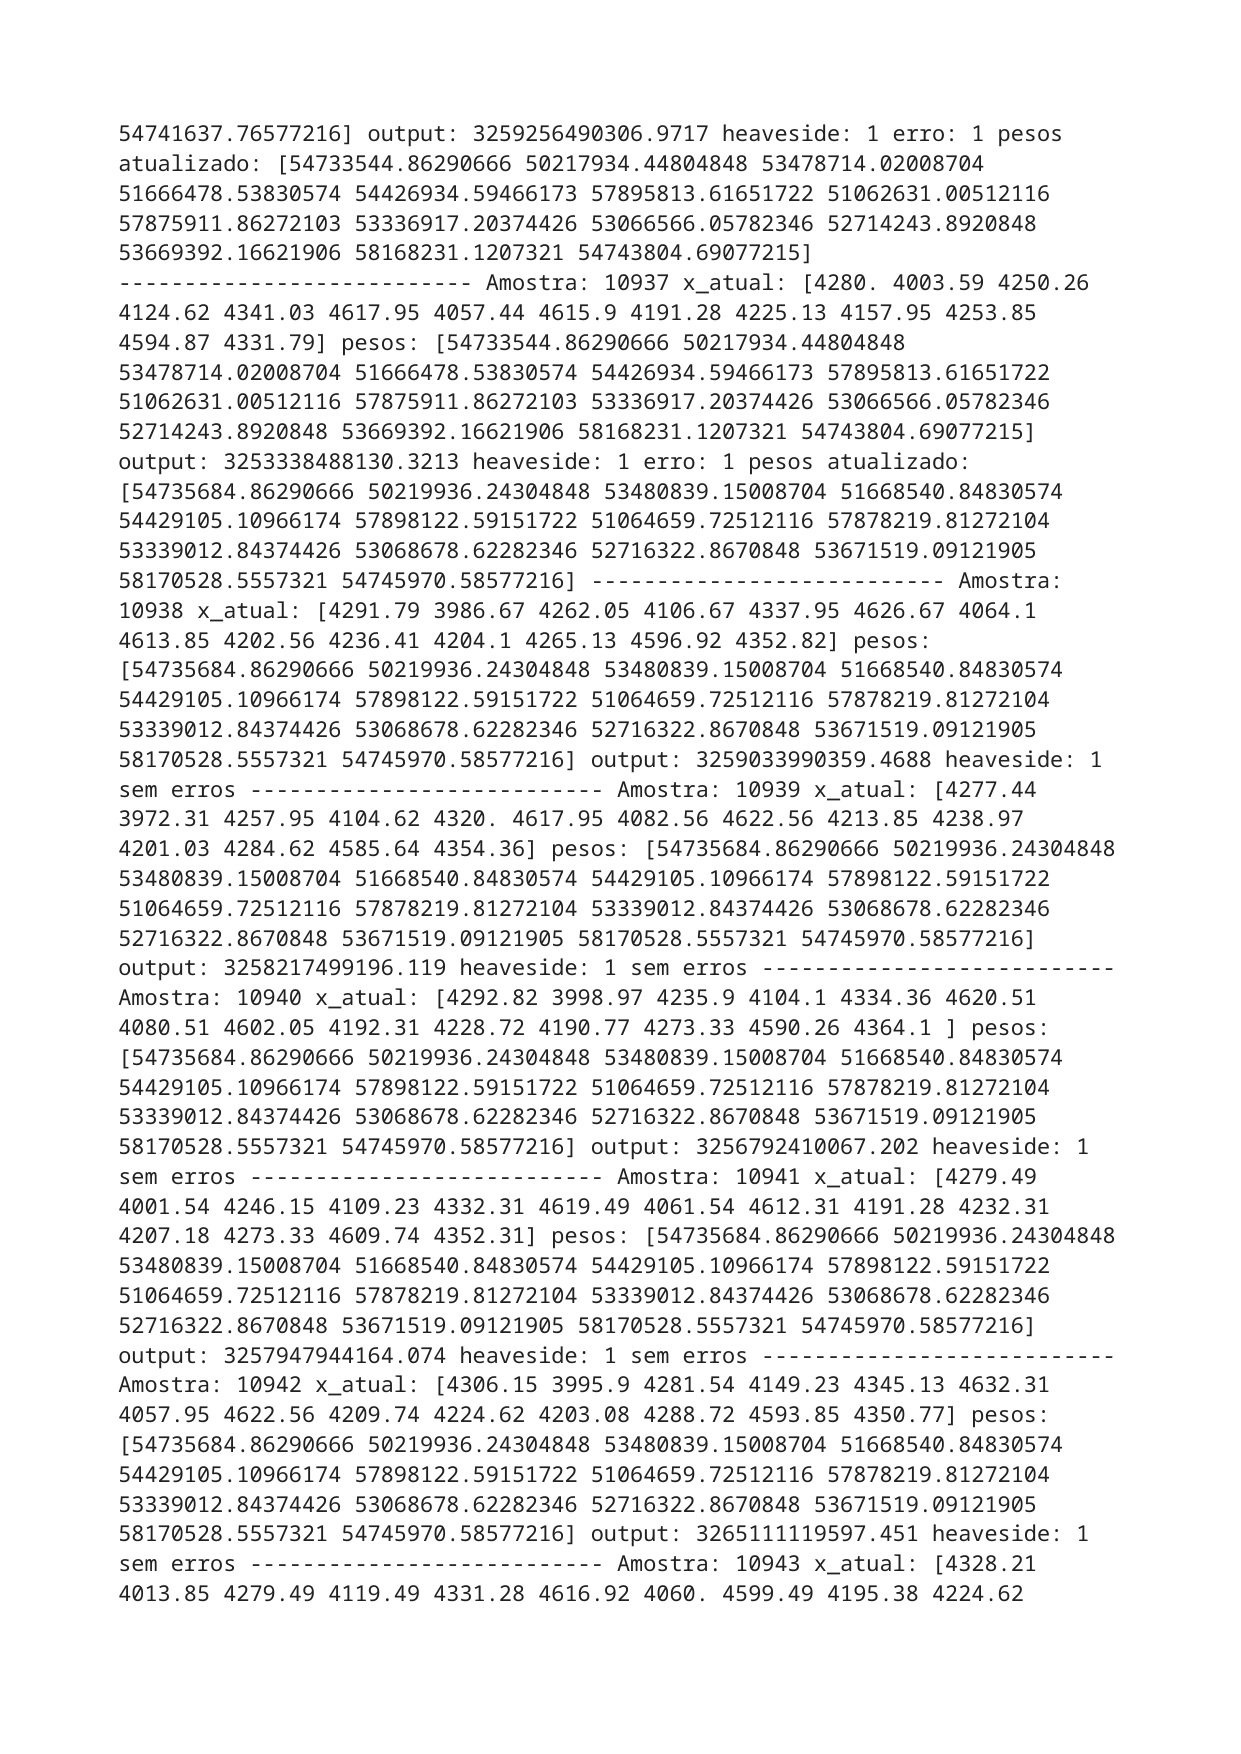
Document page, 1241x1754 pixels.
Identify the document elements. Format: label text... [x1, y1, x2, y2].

text 54741637.76577216] output: 3259256490306.9717 heaveside: 1 erro: 1 pesos atualizado: [54733544.86290666 50217934.44804848 53478714.02008704 51666478.53830574 54426934.59466173 57895813.61651722 51062631.00512116 57875911.86272103 53336917.20374426 53066566.05782346 52714243.8920848 53669392.16621906 58168231.1207321 54743804.69077215] --------------------------- Amostra: 10937 x_atual: [4280. 4003.59 4250.26 4124.62 4341.03 4617.95 4057.44 4615.9 4191.28 4225.13 4157.95 4253.85 4594.87 4331.79] pesos: [54733544.86290666 50217934.44804848 53478714.02008704 51666478.53830574 54426934.59466173 57895813.61651722 51062631.00512116 57875911.86272103 53336917.20374426 53066566.05782346 52714243.8920848 53669392.16621906 58168231.1207321 54743804.69077215] output: 3253338488130.3213 heaveside: 1 erro: 1 pesos atualizado: [54735684.86290666 50219936.24304848 53480839.15008704 51668540.84830574 54429105.10966174 57898122.59151722 51064659.72512116 57878219.81272104 53339012.84374426 53068678.62282346 52716322.8670848 53671519.09121905 58170528.5557321 54745970.58577216] --------------------------- Amostra: 10938 x_atual: [4291.79 3986.67 4262.05 4106.67 4337.95 4626.67 4064.1 4613.85 4202.56 4236.41 4204.1 4265.13 4596.92 4352.82] pesos: [54735684.86290666 50219936.24304848 53480839.15008704 51668540.84830574 54429105.10966174 57898122.59151722 51064659.72512116 57878219.81272104 53339012.84374426 53068678.62282346 52716322.8670848 53671519.09121905 58170528.5557321 54745970.58577216] output: 3259033990359.4688 heaveside: 1 sem erros --------------------------- Amostra: 10939 x_atual: [4277.44 3972.31 4257.95 4104.62 4320. 4617.95 4082.56 4622.56 4213.85 4238.97 4201.03 4284.62 4585.64 4354.36] pesos: [54735684.86290666 50219936.24304848 53480839.15008704 51668540.84830574 54429105.10966174 57898122.59151722 51064659.72512116 57878219.81272104 53339012.84374426 53068678.62282346 52716322.8670848 53671519.09121905 58170528.5557321 54745970.58577216] output: 3258217499196.119 heaveside: 1 sem erros --------------------------- Amostra: 10940 x_atual: [4292.82 3998.97 4235.9 4104.1 4334.36 4620.51 4080.51 4602.05 4192.31 4228.72 4190.77 4273.33 4590.26 4364.1 ] pesos: [54735684.86290666 50219936.24304848 53480839.15008704 51668540.84830574 54429105.10966174 57898122.59151722 51064659.72512116 57878219.81272104 53339012.84374426 53068678.62282346 52716322.8670848 53671519.09121905 58170528.5557321 54745970.58577216] output: 3256792410067.202 heaveside: 1 sem erros --------------------------- Amostra: 10941 x_atual: [4279.49 4001.54 4246.15 4109.23 4332.31 4619.49 4061.54 4612.31 4191.28 4232.31 4207.18 4273.33 4609.74 4352.31] pesos: [54735684.86290666 50219936.24304848 53480839.15008704 51668540.84830574 54429105.10966174 57898122.59151722 51064659.72512116 57878219.81272104 53339012.84374426 53068678.62282346 52716322.8670848 53671519.09121905 58170528.5557321 54745970.58577216] output: 3257947944164.074 heaveside: 1 sem erros --------------------------- Amostra: 10942 x_atual: [4306.15 3995.9 4281.54 4149.23 4345.13 4632.31 4057.95 4622.56 4209.74 4224.62 4203.08 4288.72 4593.85 4350.77] pesos: [54735684.86290666 50219936.24304848 53480839.15008704 51668540.84830574 54429105.10966174 57898122.59151722 51064659.72512116 57878219.81272104 53339012.84374426 53068678.62282346 52716322.8670848 53671519.09121905 58170528.5557321 54745970.58577216] output: 3265111119597.451 heaveside: 1 sem erros --------------------------- Amostra: 10943 x_atual: [4328.21 4013.85 4279.49 4119.49 4331.28 4616.92 4060. 4599.49 4195.38 4224.62 [118, 118, 1122, 1608]
